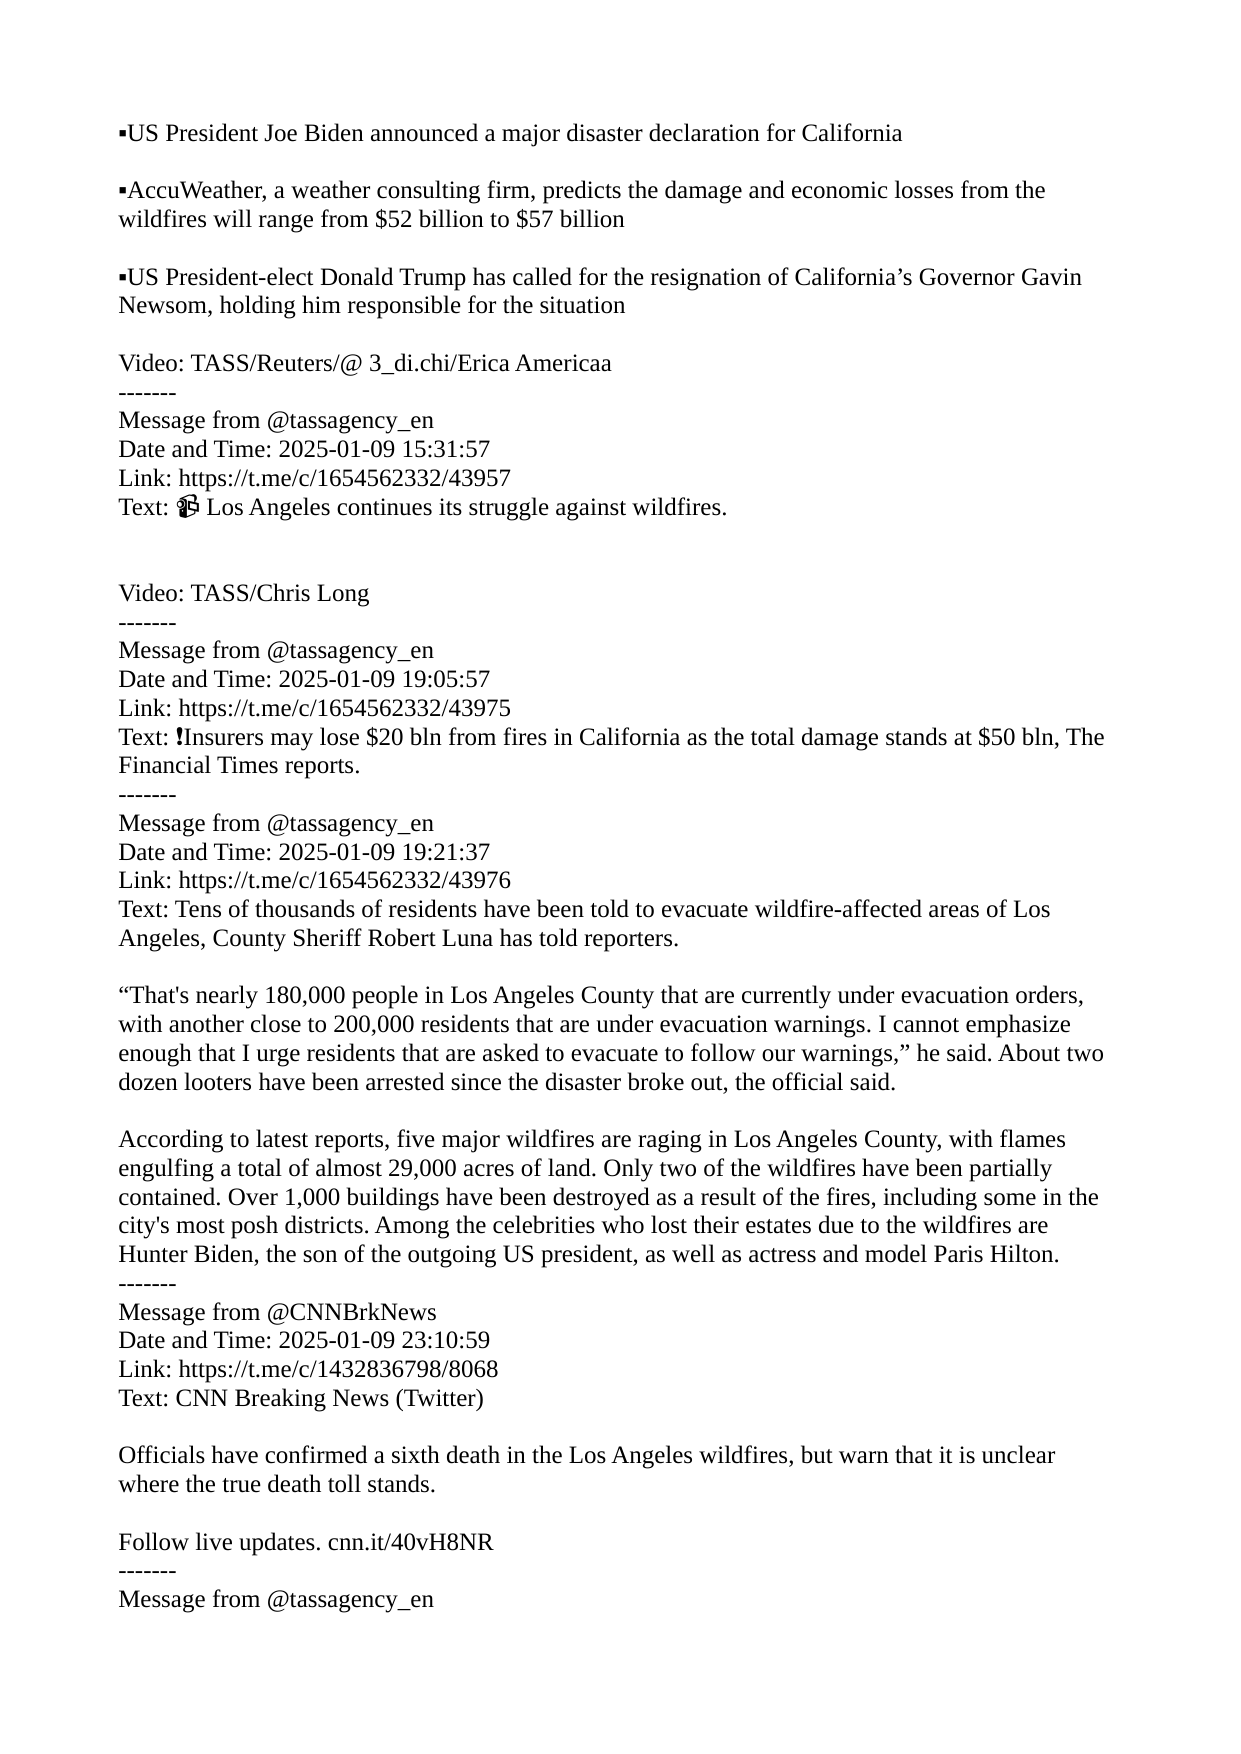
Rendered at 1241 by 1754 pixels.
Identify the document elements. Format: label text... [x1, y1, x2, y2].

text Officials have confirmed a sixth death in the Los Angeles wildfires, but warn that it is unclear where the true death toll stands. [118, 1441, 1122, 1498]
text ------- [118, 779, 1122, 808]
text “That's nearly 180,000 people in Los Angeles County that are currently under evacuation orders, with another close to 200,000 residents that are under evacuation warnings. I cannot emphasize enough that I urge residents that are asked to evacuate to follow our warnings,” he said. About two dozen looters have been arrested since the disaster broke out, the official said. [118, 981, 1122, 1096]
text ▪️US President-elect Donald Trump has called for the resignation of California’s Governor Gavin Newsom, holding him responsible for the situation [118, 262, 1122, 319]
text ▪️AccuWeather, a weather consulting firm, predicts the damage and economic losses from the wildfires will range from $52 billion to $57 billion [118, 176, 1122, 233]
text Link: https://t.me/c/1654562332/43975 [118, 693, 1122, 722]
text Text: ‌CNN Breaking News (Twitter) [118, 1383, 1122, 1412]
text Message from @tassagency_en [118, 808, 1122, 837]
text Text: ❗️Insurers may lose $20 bln from fires in California as the total damage stands at $50 bln, The Financial Times reports. [118, 722, 1122, 779]
text Text: Tens of thousands of residents have been told to evacuate wildfire-affected areas of Los Angeles, County Sheriff Robert Luna has told reporters. [118, 894, 1122, 952]
text Video: TASS/Chris Long [118, 578, 1122, 607]
text Video: TASS/Reuters/@ 3_di.chi/Erica Americaa [118, 348, 1122, 377]
text ▪️US President Joe Biden announced a major disaster declaration for California [118, 118, 1122, 147]
text Message from @tassagency_en [118, 406, 1122, 434]
text Message from @CNNBrkNews [118, 1297, 1122, 1326]
text Date and Time: 2025-01-09 15:31:57 [118, 434, 1122, 463]
text Date and Time: 2025-01-09 19:21:37 [118, 837, 1122, 866]
text Text: 📹 Los Angeles continues its struggle against wildfires. [118, 492, 1122, 521]
text According to latest reports, five major wildfires are raging in Los Angeles County, with flames engulfing a total of almost 29,000 acres of land. Only two of the wildfires have been partially contained. Over 1,000 buildings have been destroyed as a result of the fires, including some in the city's most posh districts. Among the celebrities who lost their estates due to the wildfires are Hunter Biden, the son of the outgoing US president, as well as actress and model Paris Hilton. [118, 1124, 1122, 1268]
text Date and Time: 2025-01-09 23:10:59 [118, 1326, 1122, 1354]
text ------- [118, 1556, 1122, 1584]
text ------- [118, 1268, 1122, 1297]
text Message from @tassagency_en [118, 1584, 1122, 1613]
text Link: https://t.me/c/1654562332/43957 [118, 463, 1122, 492]
text ------- [118, 377, 1122, 406]
text Link: https://t.me/c/1654562332/43976 [118, 866, 1122, 894]
text Message from @tassagency_en [118, 636, 1122, 664]
text Link: https://t.me/c/1432836798/8068 [118, 1354, 1122, 1383]
text Follow live updates. cnn.it/40vH8NR [118, 1527, 1122, 1556]
text Date and Time: 2025-01-09 19:05:57 [118, 664, 1122, 693]
text ------- [118, 607, 1122, 636]
